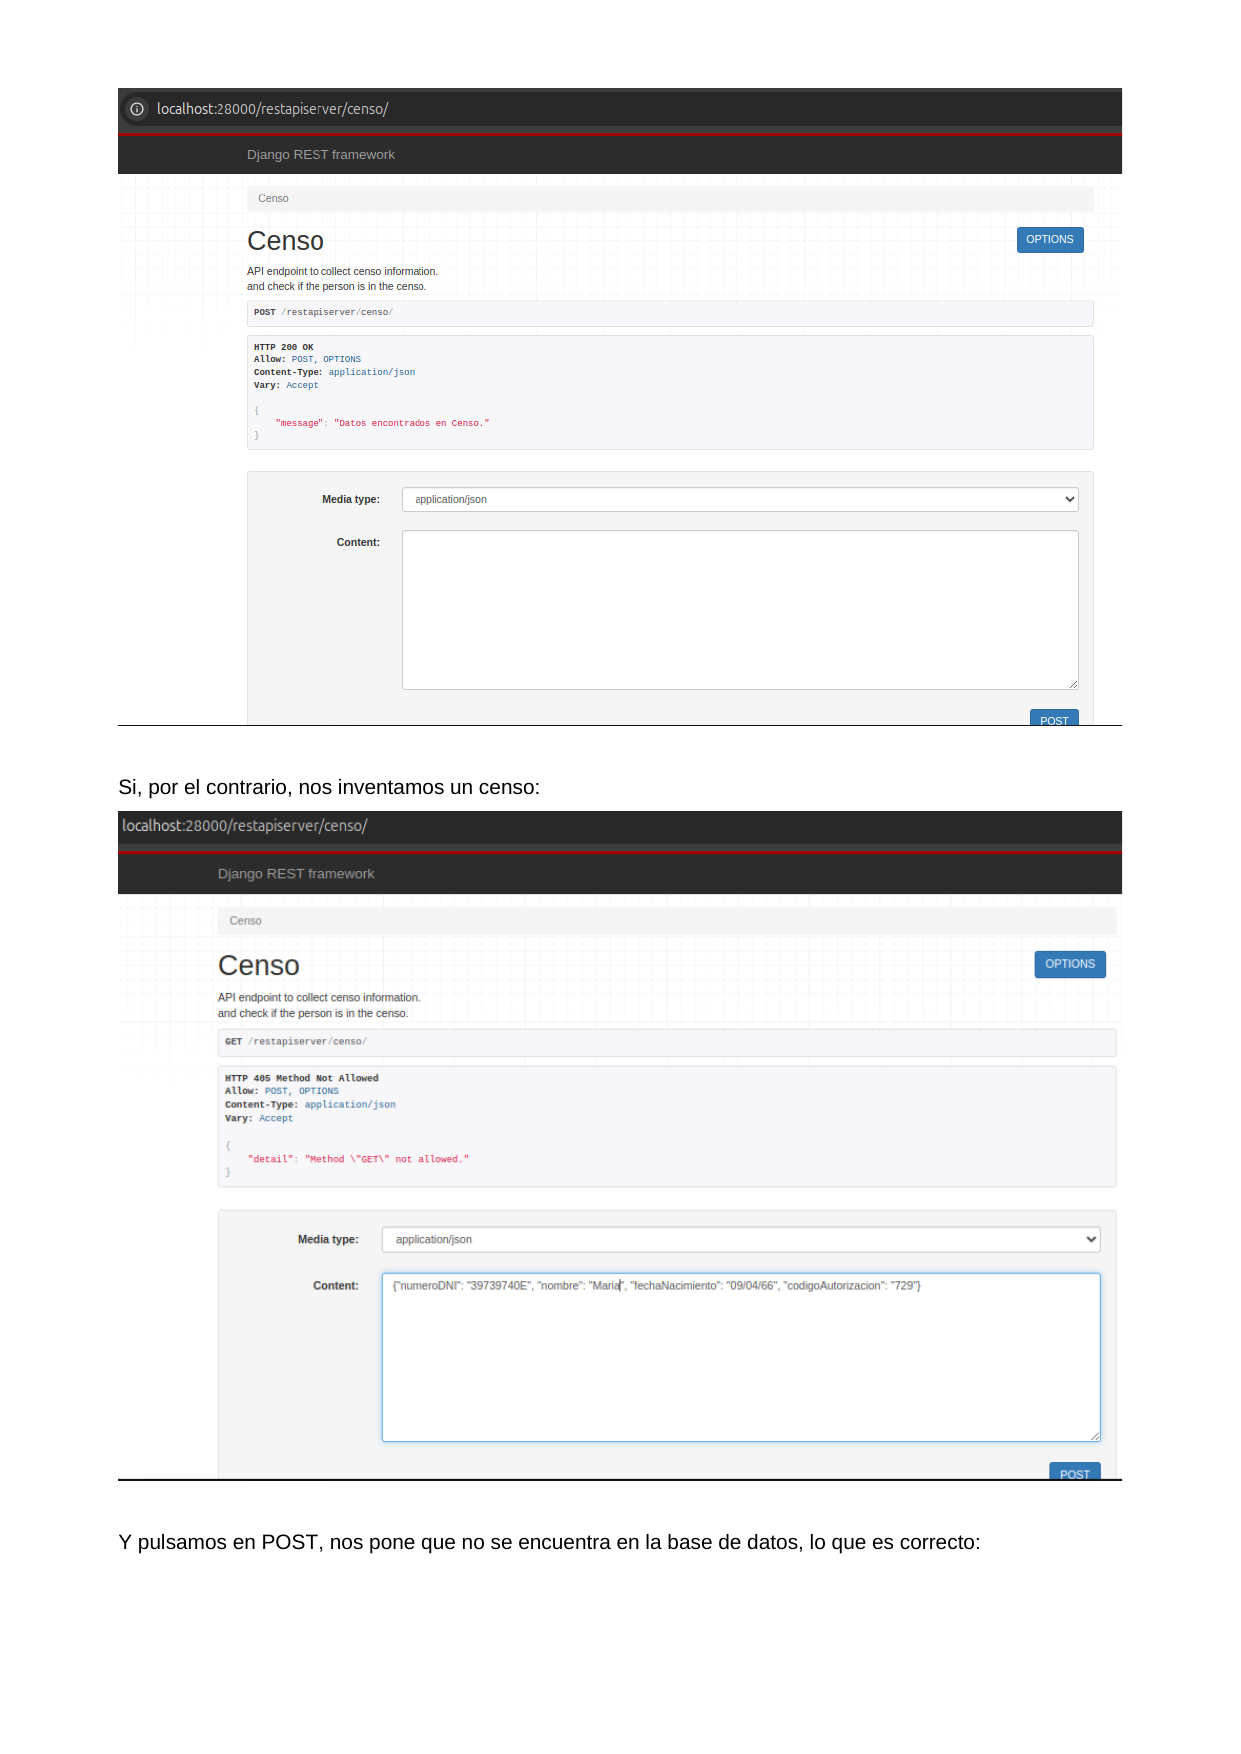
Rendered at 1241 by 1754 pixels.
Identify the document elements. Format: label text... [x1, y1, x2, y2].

text Si, por el contrario, nos inventamos un censo: [118, 774, 1122, 798]
picture [118, 811, 1123, 1481]
text Y pulsamos en POST, nos pone que no se encuentra en la base de datos, lo que es correcto: [118, 1530, 1122, 1554]
picture [118, 88, 1123, 726]
